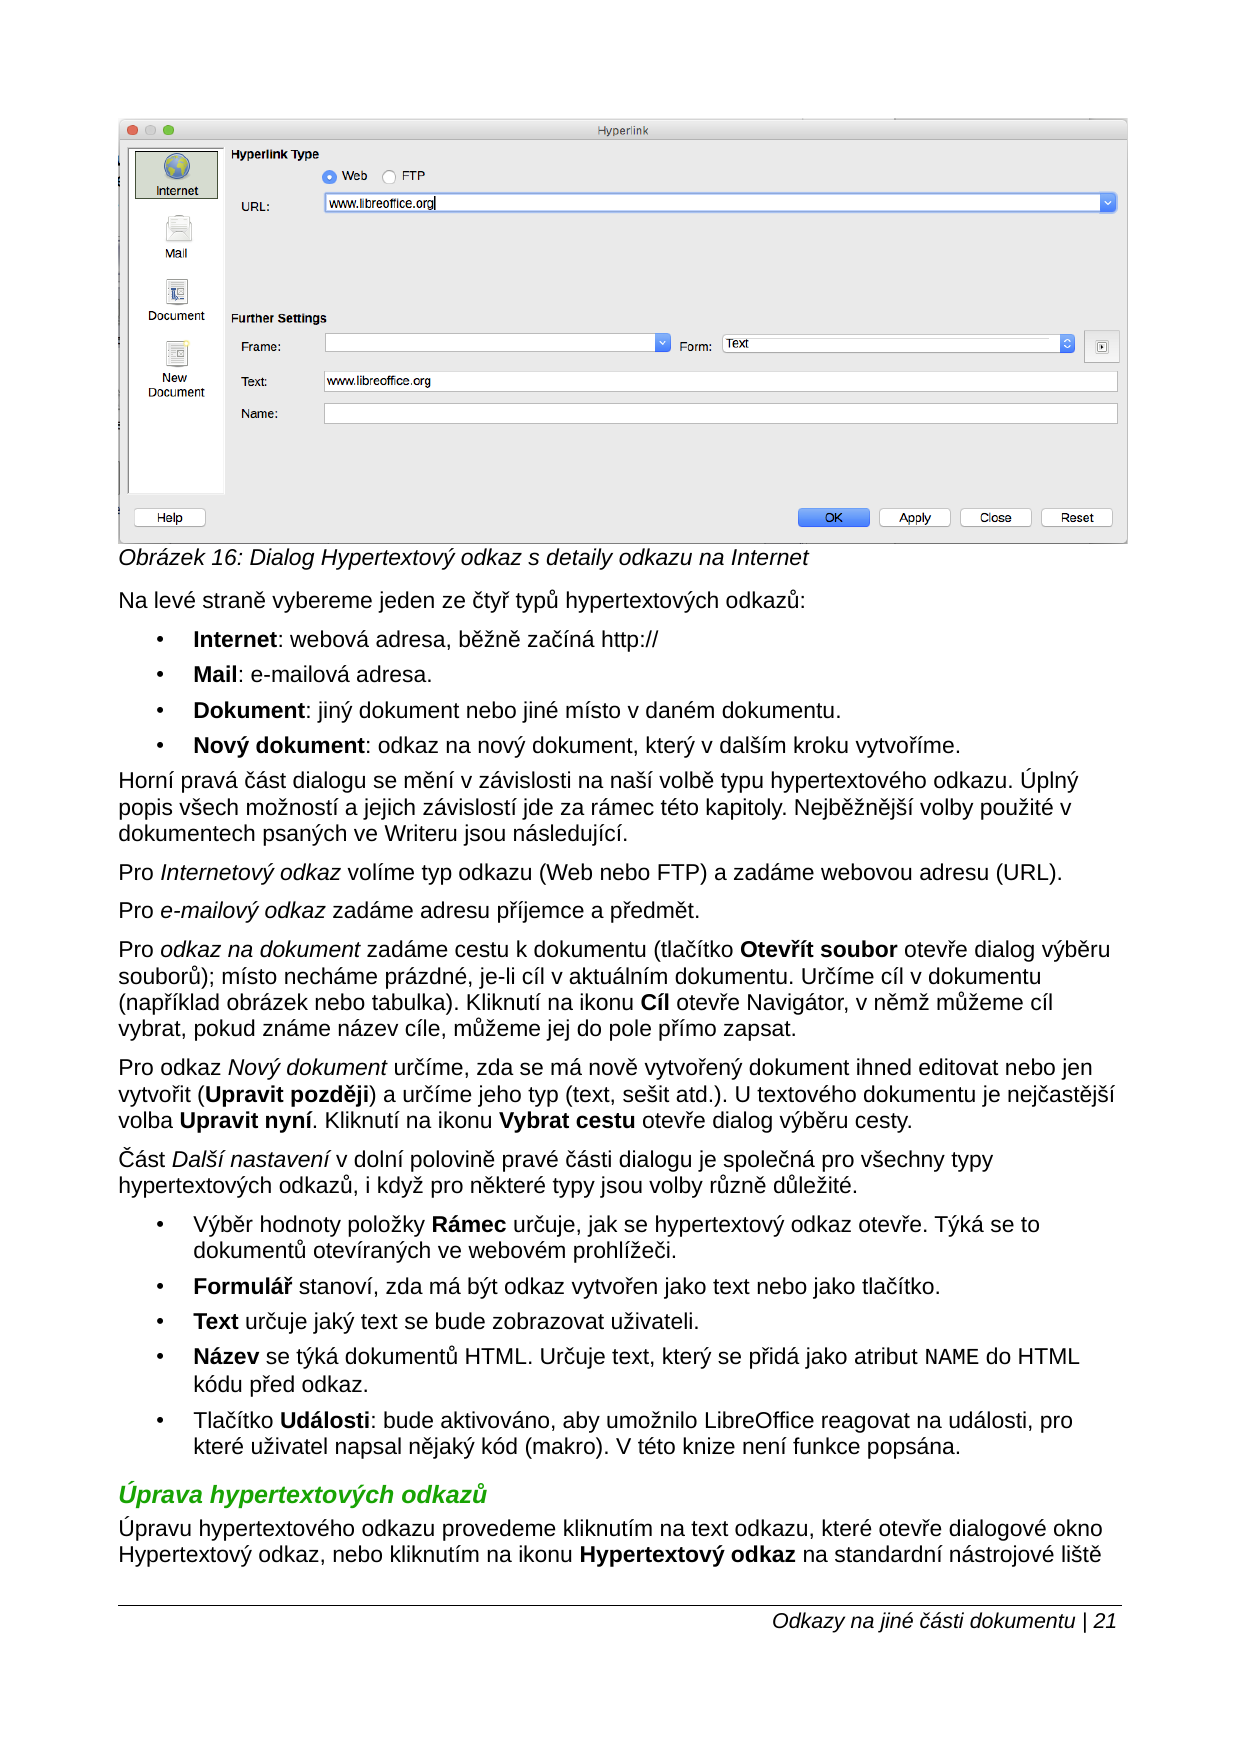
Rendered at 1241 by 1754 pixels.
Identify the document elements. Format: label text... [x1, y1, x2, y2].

picture [118, 118, 1128, 544]
list Dokument: jiný dokument nebo jiné místo v daném dokumentu. [156, 697, 1122, 723]
text Pro e-mailový odkaz zadáme adresu příjemce a předmět. [118, 897, 1122, 924]
text Horní pravá část dialogu se mění v závislosti na naší volbě typu hypertextového odkazu. Úplný popis všech možností a jejich závislostí jde za rámec této kapitoly. Nejběžnější volby použité v dokumentech psaných ve Writeru jsou následující. [118, 767, 1122, 846]
list Nový dokument: odkaz na nový dokument, který v dalším kroku vytvoříme. [156, 732, 1122, 758]
list Internet: webová adresa, běžně začíná http:// [156, 626, 1122, 653]
list Výběr hodnoty položky Rámec určuje, jak se hypertextový odkaz otevře. Týká se to dokumentů otevíraných ve webovém prohlížeči. [156, 1211, 1122, 1264]
text Pro odkaz na dokument zadáme cestu k dokumentu (tlačítko Otevřít soubor otevře dialog výběru souborů); místo necháme prázdné, je-li cíl v aktuálním dokumentu. Určíme cíl v dokumentu (například obrázek nebo tabulka). Kliknutí na ikonu Cíl otevře Navigátor, v němž můžeme cíl vybrat, pokud známe název cíle, můžeme jej do pole přímo zapsat. [118, 936, 1122, 1042]
text Úpravu hypertextového odkazu provedeme kliknutím na text odkazu, které otevře dialogové okno Hypertextový odkaz, nebo kliknutím na ikonu Hypertextový odkaz na standardní nástrojové liště [118, 1514, 1122, 1567]
text Obrázek 16: Dialog Hypertextový odkaz s detaily odkazu na Internet [118, 544, 1128, 570]
subtitle Úprava hypertextových odkazů [118, 1480, 1122, 1509]
text Pro Internetový odkaz volíme typ odkazu (Web nebo FTP) a zadáme webovou adresu (URL). [118, 859, 1122, 885]
list Mail: e-mailová adresa. [156, 661, 1122, 688]
text Pro odkaz Nový dokument určíme, zda se má nově vytvořený dokument ihned editovat nebo jen vytvořit (Upravit později) a určíme jeho typ (text, sešit atd.). U textového dokumentu je nejčastější volba Upravit nyní. Kliknutí na ikonu Vybrat cestu otevře dialog výběru cesty. [118, 1054, 1122, 1133]
list Tlačítko Události: bude aktivováno, aby umožnilo LibreOffice reagovat na události, pro které uživatel napsal nějaký kód (makro). V této knize není funkce popsána. [156, 1407, 1122, 1459]
list Text určuje jaký text se bude zobrazovat uživateli. [156, 1308, 1122, 1334]
list Název se týká dokumentů HTML. Určuje text, který se přidá jako atribut NAME do HTML kódu před odkaz. [156, 1343, 1122, 1398]
list Na levé straně vybereme jeden ze čtyř typů hypertextových odkazů: [118, 587, 1122, 614]
list Formulář stanoví, zda má být odkaz vytvořen jako text nebo jako tlačítko. [156, 1273, 1122, 1299]
list Část Další nastavení v dolní polovině pravé části dialogu je společná pro všechny typy hypertextových odkazů, i když pro některé typy jsou volby různě důležité. [118, 1146, 1122, 1198]
